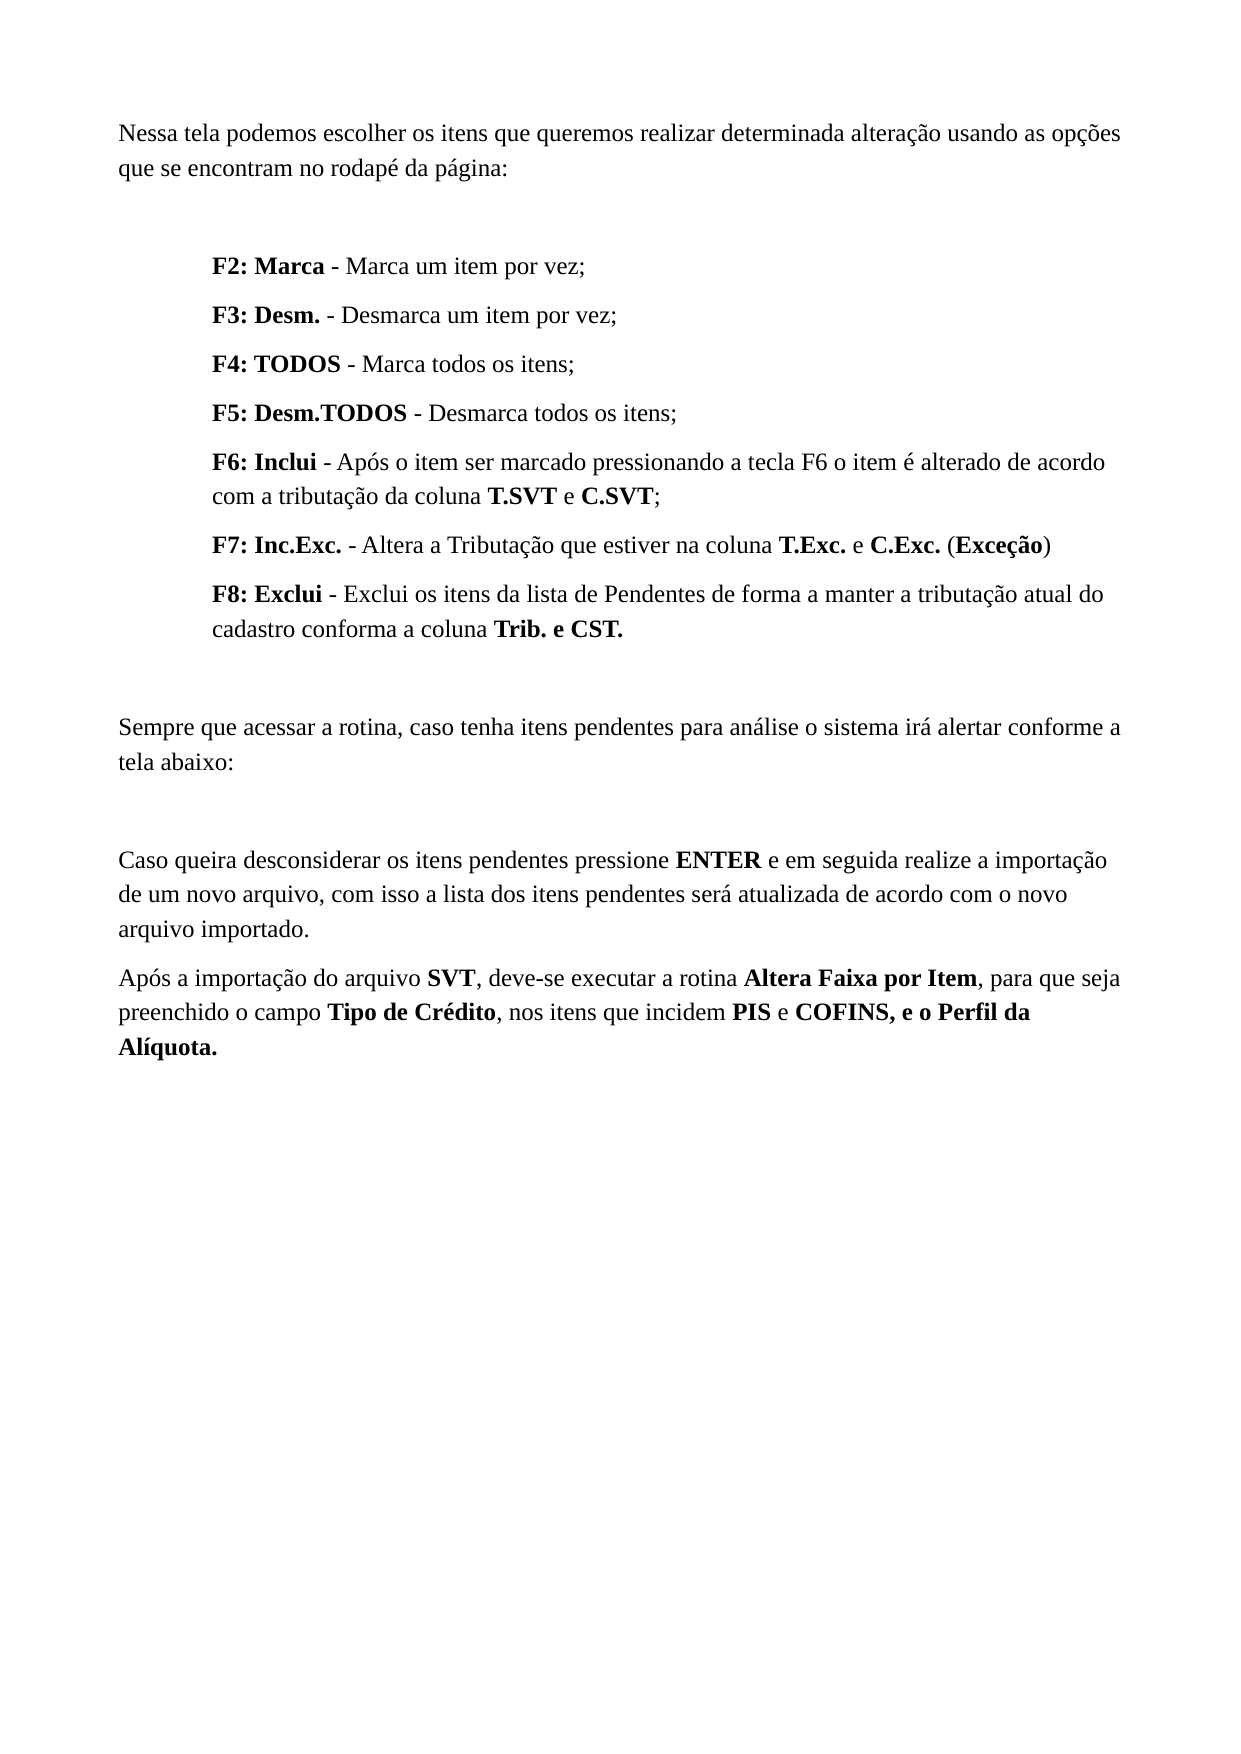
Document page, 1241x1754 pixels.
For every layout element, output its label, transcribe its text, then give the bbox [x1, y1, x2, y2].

text F5: Desm.TODOS - Desmarca todos os itens; [212, 398, 1122, 427]
text F8: Exclui - Exclui os itens da lista de Pendentes de forma a manter a tributação atual do cadastro conforma a coluna Trib. e CST. [212, 579, 1122, 643]
text F4: TODOS - Marca todos os itens; [212, 349, 1122, 378]
text F2: Marca - Marca um item por vez; [212, 251, 1122, 279]
text F3: Desm. - Desmarca um item por vez; [212, 300, 1122, 328]
text Caso queira desconsiderar os itens pendentes pressione ENTER e em seguida realize a importação de um novo arquivo, com isso a lista dos itens pendentes será atualizada de acordo com o novo arquivo importado. [118, 845, 1122, 942]
text Sempre que acessar a rotina, caso tenha itens pendentes para análise o sistema irá alertar conforme a tela abaixo: [118, 712, 1122, 775]
text Nessa tela podemos escolher os itens que queremos realizar determinada alteração usando as opções que se encontram no rodapé da página: [118, 118, 1122, 181]
text F6: Inclui - Após o item ser marcado pressionando a tecla F6 o item é alterado de acordo com a tributação da coluna T.SVT e C.SVT; [212, 447, 1122, 510]
text F7: Inc.Exc. - Altera a Tributação que estiver na coluna T.Exc. e C.Exc. (Exceção) [212, 531, 1122, 559]
text Após a importação do arquivo SVT, deve-se executar a rotina Altera Faixa por Item, para que seja preenchido o campo Tipo de Crédito, nos itens que incidem PIS e COFINS, e o Perfil da Alíquota. [118, 963, 1122, 1061]
